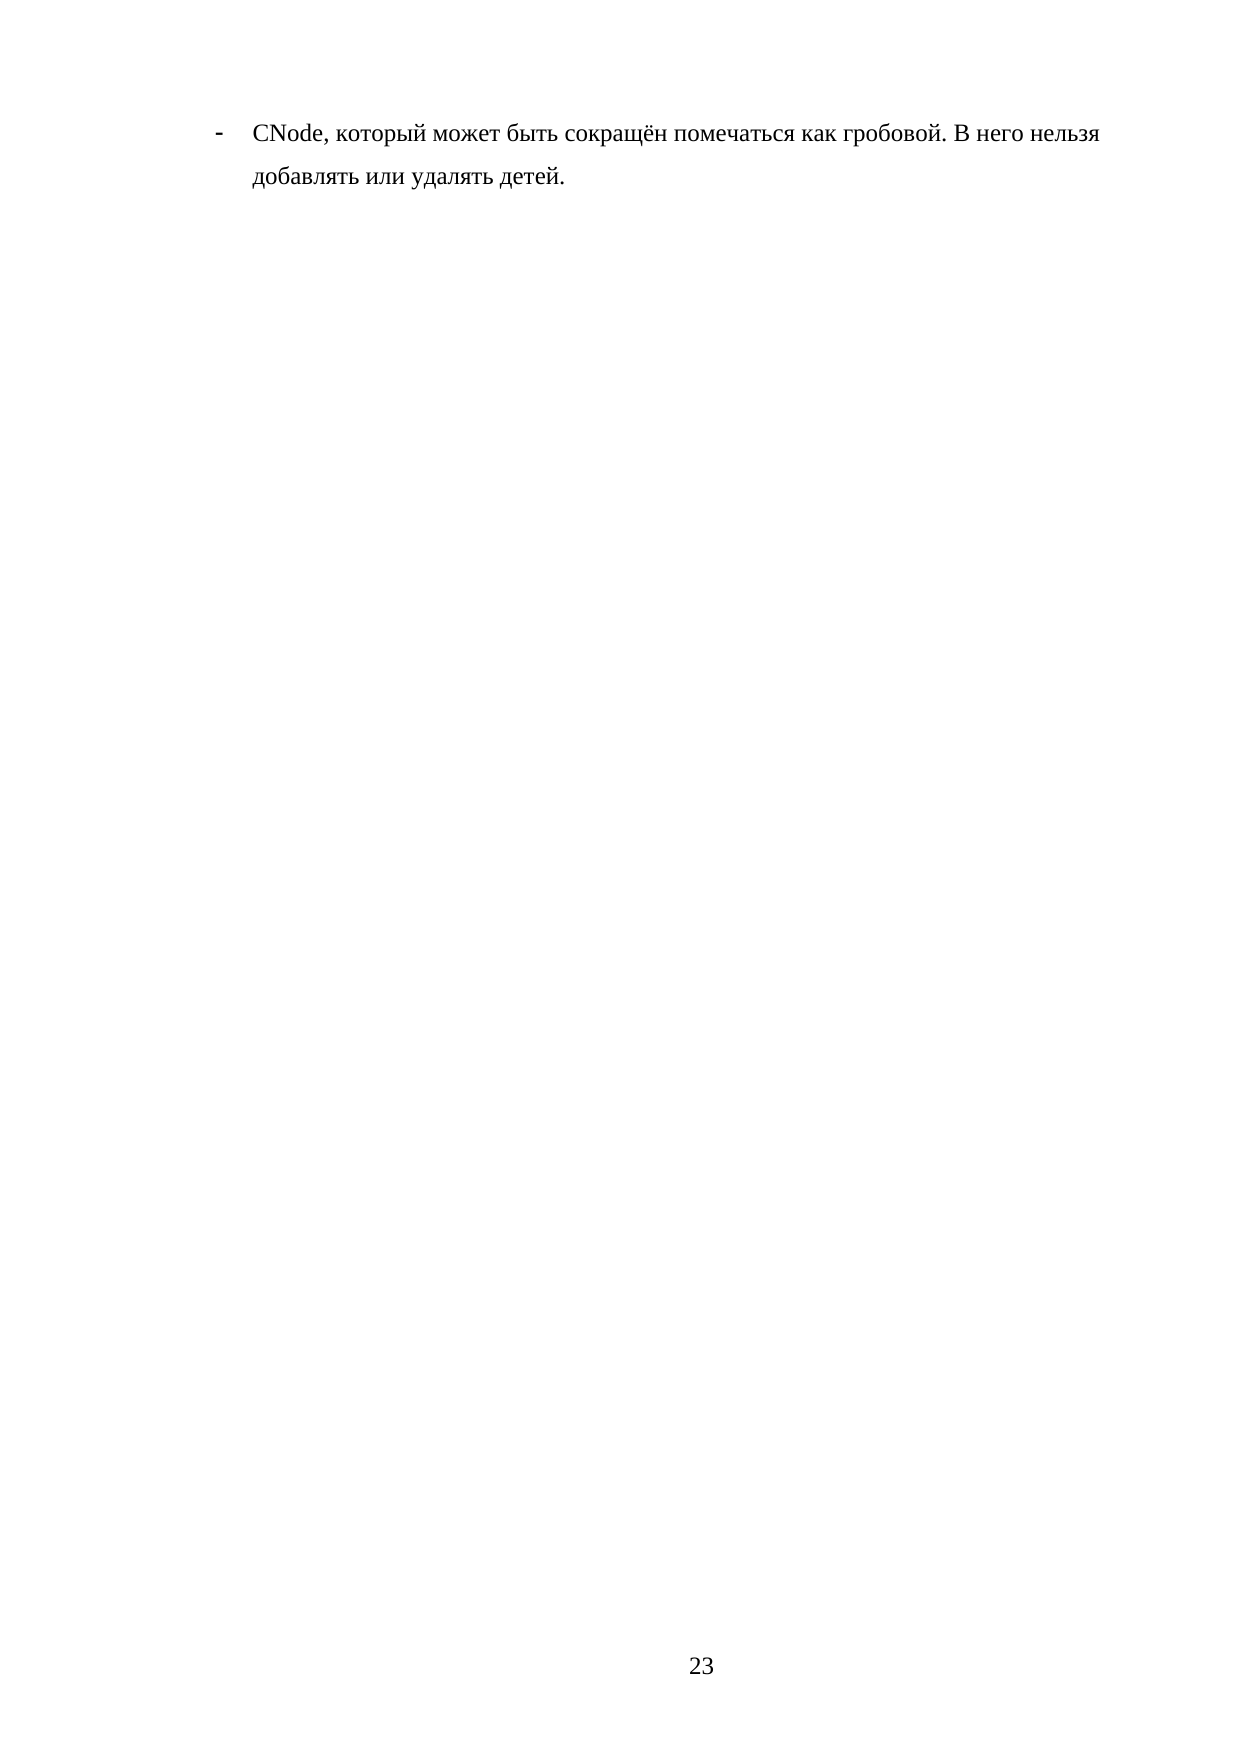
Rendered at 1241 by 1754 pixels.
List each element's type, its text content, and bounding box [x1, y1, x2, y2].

list CNode, который может быть сокращён помечаться как гробовой. В него нельзя добавлять или удалять детей. [215, 118, 1152, 190]
